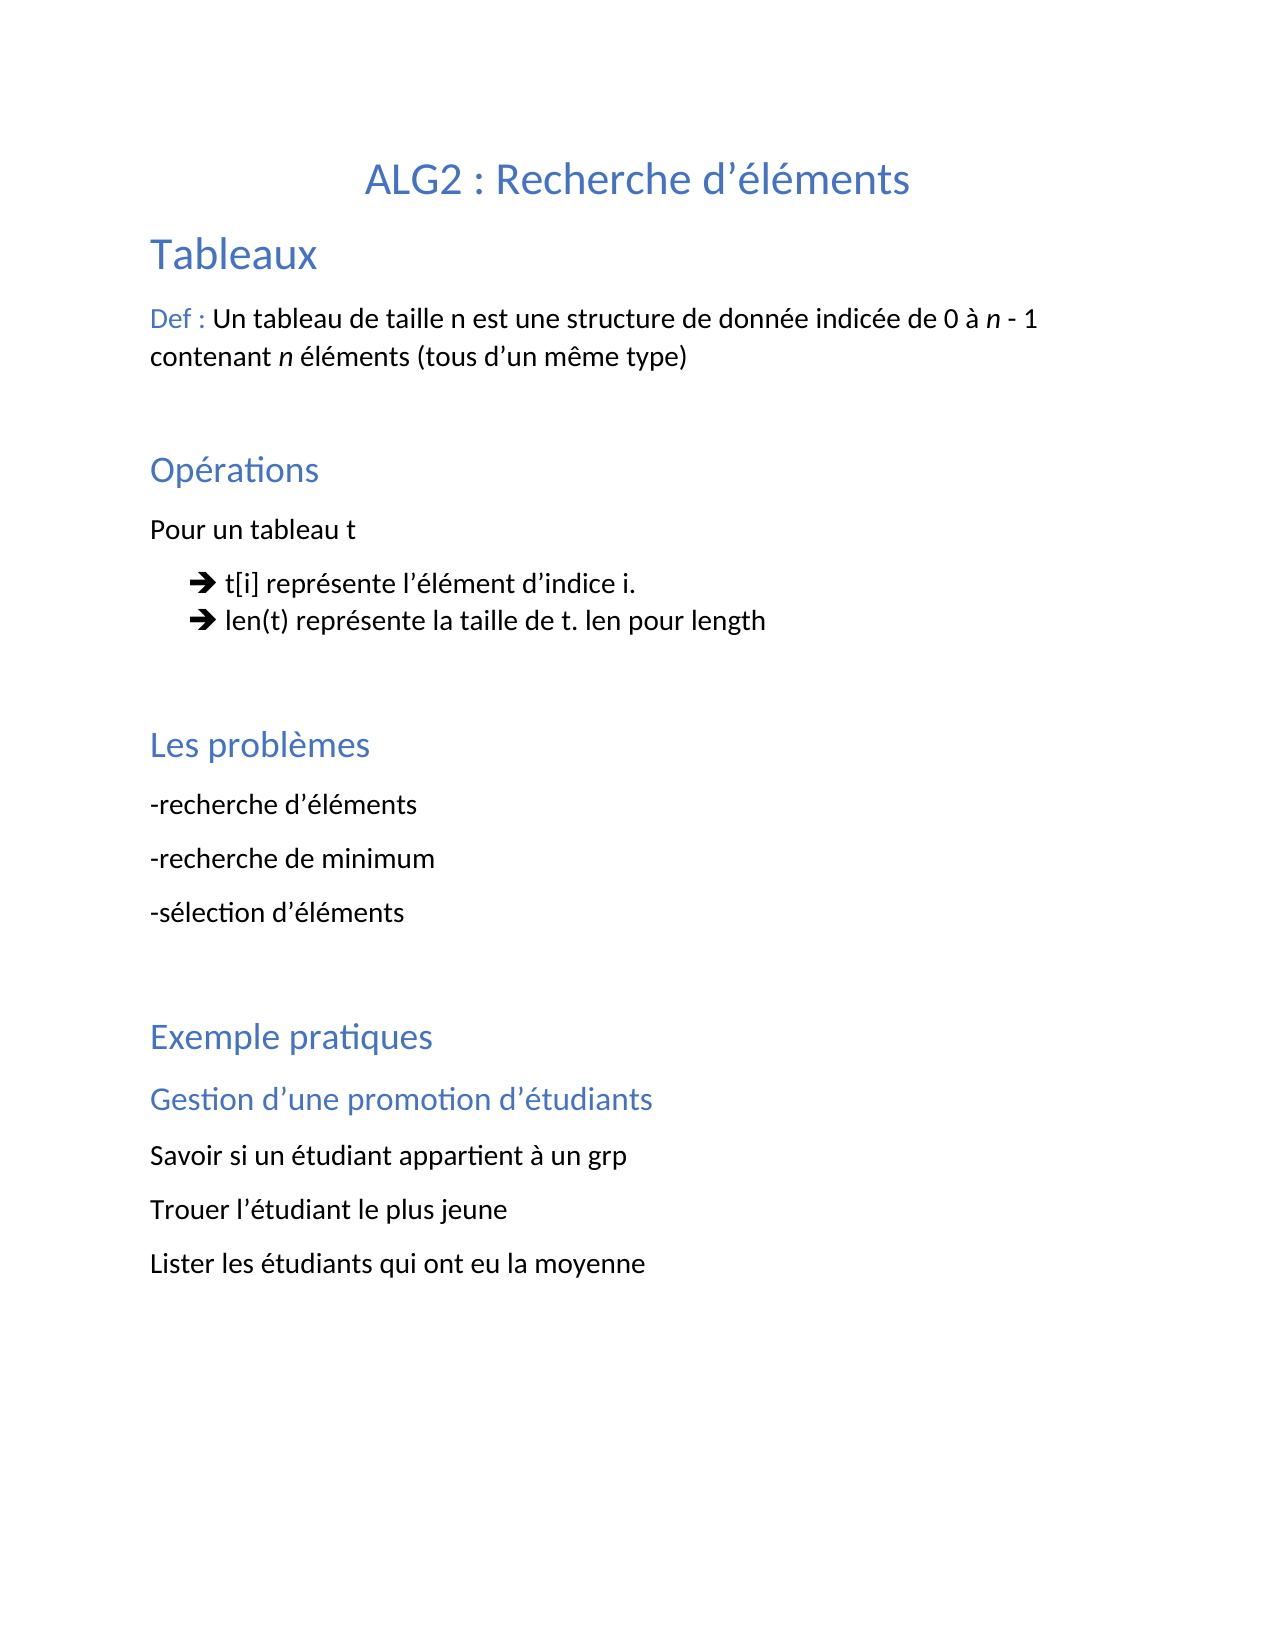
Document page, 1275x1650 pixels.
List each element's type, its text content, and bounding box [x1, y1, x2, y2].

text Pour un tableau t [150, 511, 1125, 547]
text -sélection d’éléments [150, 894, 1125, 930]
text Tableaux [150, 225, 1125, 281]
text Def : Un tableau de taille n est une structure de donnée indicée de 0 à n - 1 contenant n éléments (tous d’un même type) [150, 301, 1125, 374]
list len(t) représente la taille de t. len pour length [187, 602, 1125, 638]
text Les problèmes [150, 721, 1125, 767]
text Gestion d’une promotion d’étudiants [150, 1078, 1125, 1118]
text -recherche d’éléments [150, 786, 1125, 822]
text Exemple pratiques [150, 1013, 1125, 1059]
text Trouer l’étudiant le plus jeune [150, 1191, 1125, 1227]
text -recherche de minimum [150, 840, 1125, 876]
text ALG2 : Recherche d’éléments [150, 150, 1125, 206]
list t[i] représente l’élément d’indice i. [187, 565, 1125, 601]
text Savoir si un étudiant appartient à un grp [150, 1137, 1125, 1173]
text Lister les étudiants qui ont eu la moyenne [150, 1245, 1125, 1281]
text Opérations [150, 446, 1125, 492]
